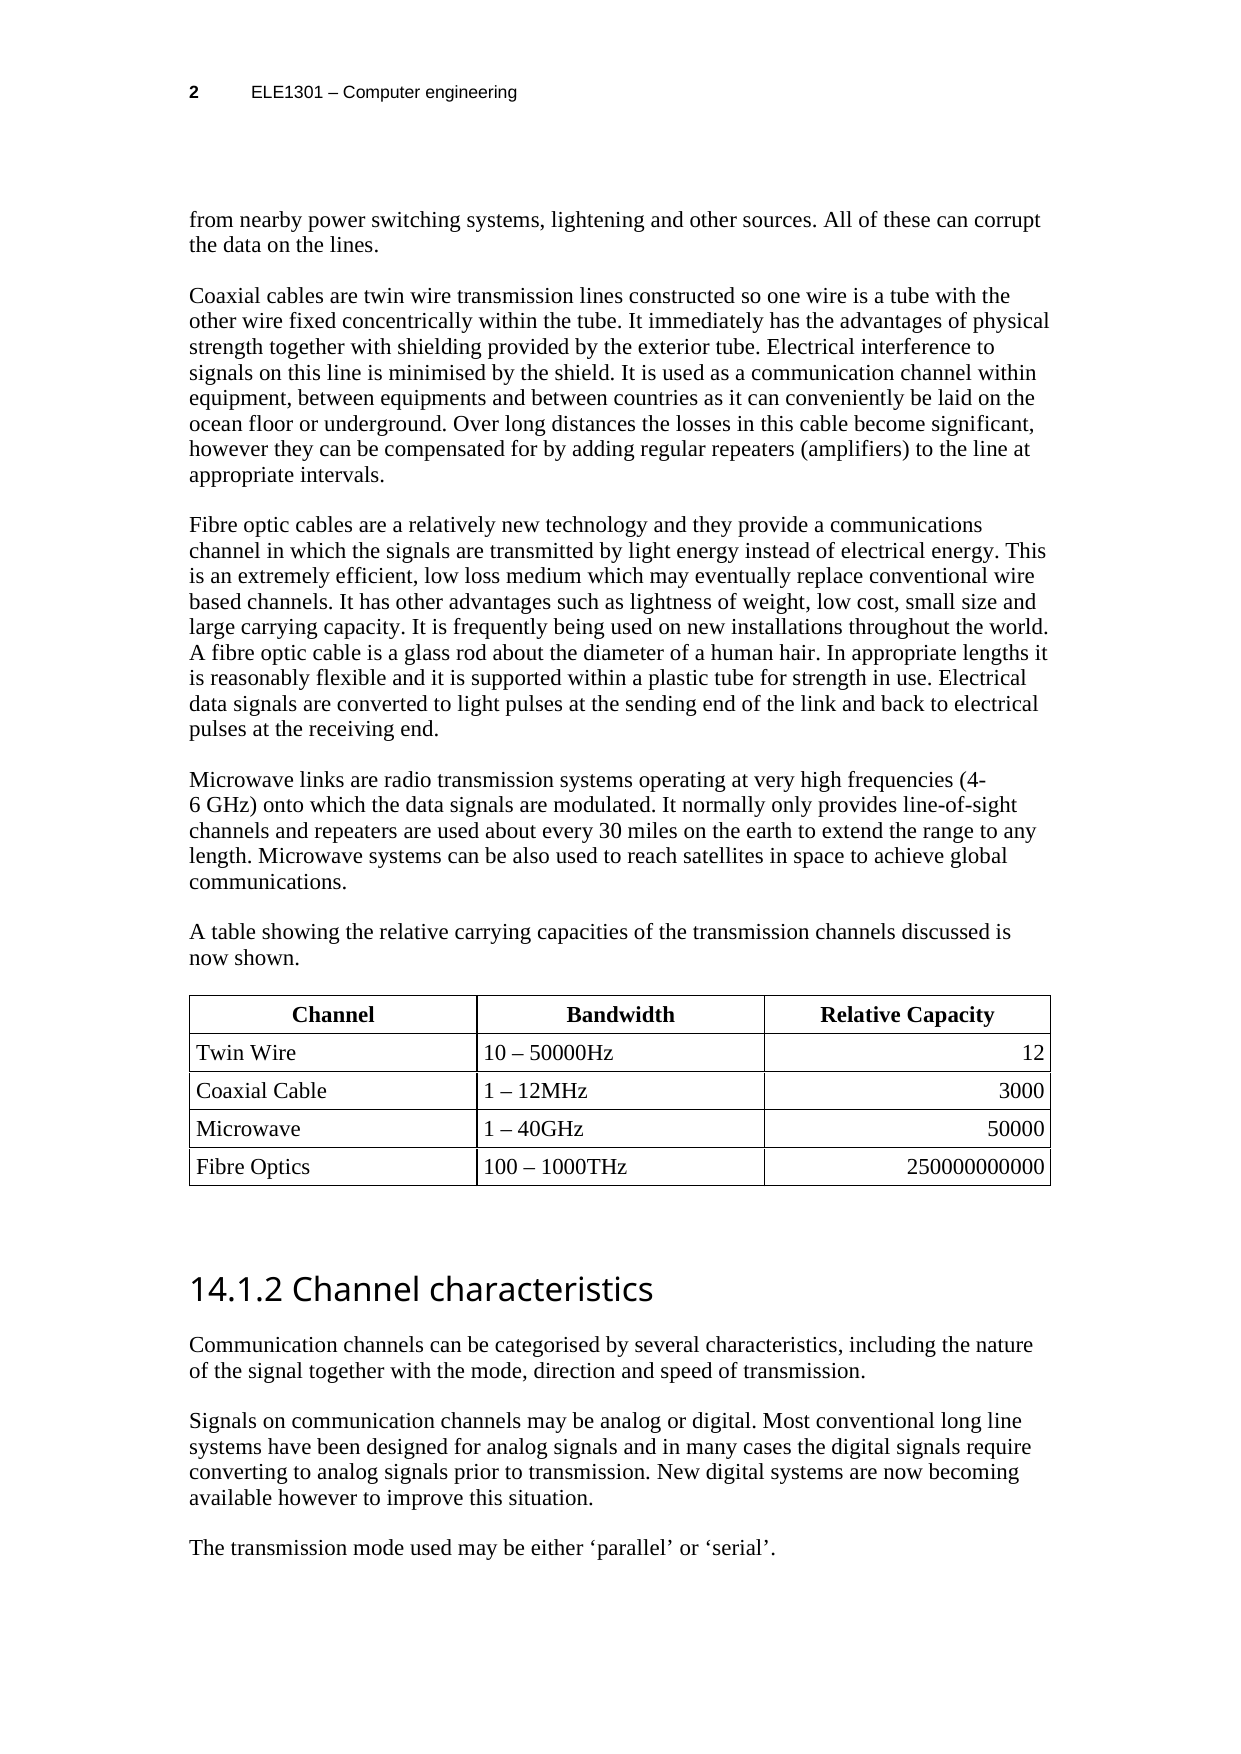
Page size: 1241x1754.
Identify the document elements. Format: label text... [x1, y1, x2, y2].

table_cell 100 – 1000THz [478, 1149, 764, 1185]
text Microwave links are radio transmission systems operating at very high frequencies (4-6 GHz) onto which the data signals are modulated. It normally only provides line-of-sight channels and repeaters are used about every 30 miles on the earth to extend the range to any length. Microwave systems can be also used to reach satellites in space to achieve global communications. [189, 767, 1051, 894]
table_header Relative Capacity [765, 996, 1050, 1033]
text Fibre optic cables are a relatively new technology and they provide a communications channel in which the signals are transmitted by light energy instead of electrical energy. This is an extremely efficient, low loss medium which may eventually replace conventional wire based channels. It has other advantages such as lightness of weight, low cost, small size and large carrying capacity. It is frequently being used on new installations throughout the world. A fibre optic cable is a glass rod about the diameter of a human hair. In appropriate lengths it is reasonably flexible and it is supported within a plastic tube for strength in use. Electrical data signals are converted to light pulses at the sending end of the link and back to electrical pulses at the receiving end. [189, 512, 1051, 742]
text Coaxial cables are twin wire transmission lines constructed so one wire is a tube with the other wire fixed concentrically within the tube. It immediately has the advantages of physical strength together with shielding provided by the exterior tube. Electrical interference to signals on this line is minimised by the shield. It is used as a communication channel within equipment, between equipments and between countries as it can conveniently be laid on the ocean floor or underground. Over long distances the losses in this cable become significant, however they can be compensated for by adding regular repeaters (amplifiers) to the line at appropriate intervals. [189, 283, 1051, 487]
text from nearby power switching systems, lightening and other sources. All of these can corrupt the data on the lines. [189, 207, 1051, 258]
table_cell 3000 [765, 1073, 1050, 1109]
table_cell 1 – 40GHz [478, 1110, 764, 1147]
table_cell Twin Wire [190, 1034, 476, 1071]
subtitle Channel characteristics [189, 1266, 1051, 1311]
table_header Bandwidth [478, 996, 764, 1033]
table_cell 50000 [765, 1110, 1050, 1147]
table_cell 12 [765, 1034, 1050, 1071]
table_cell Fibre Optics [190, 1149, 476, 1185]
table_cell Coaxial Cable [190, 1073, 476, 1109]
table_cell 1 – 12MHz [478, 1073, 764, 1109]
table_header Channel [190, 996, 476, 1033]
text Communication channels can be categorised by several characteristics, including the nature of the signal together with the mode, direction and speed of transmission. [189, 1332, 1051, 1383]
table_cell 10 – 50000Hz [478, 1034, 764, 1071]
text The transmission mode used may be either ‘parallel’ or ‘serial’. [189, 1535, 1051, 1561]
text A table showing the relative carrying capacities of the transmission channels discussed is now shown. [189, 919, 1051, 970]
table_cell Microwave [190, 1110, 476, 1147]
text Signals on communication channels may be analog or digital. Most conventional long line systems have been designed for analog signals and in many cases the digital signals require converting to analog signals prior to transmission. New digital systems are now becoming available however to improve this situation. [189, 1408, 1051, 1510]
table_cell 250000000000 [765, 1149, 1050, 1185]
